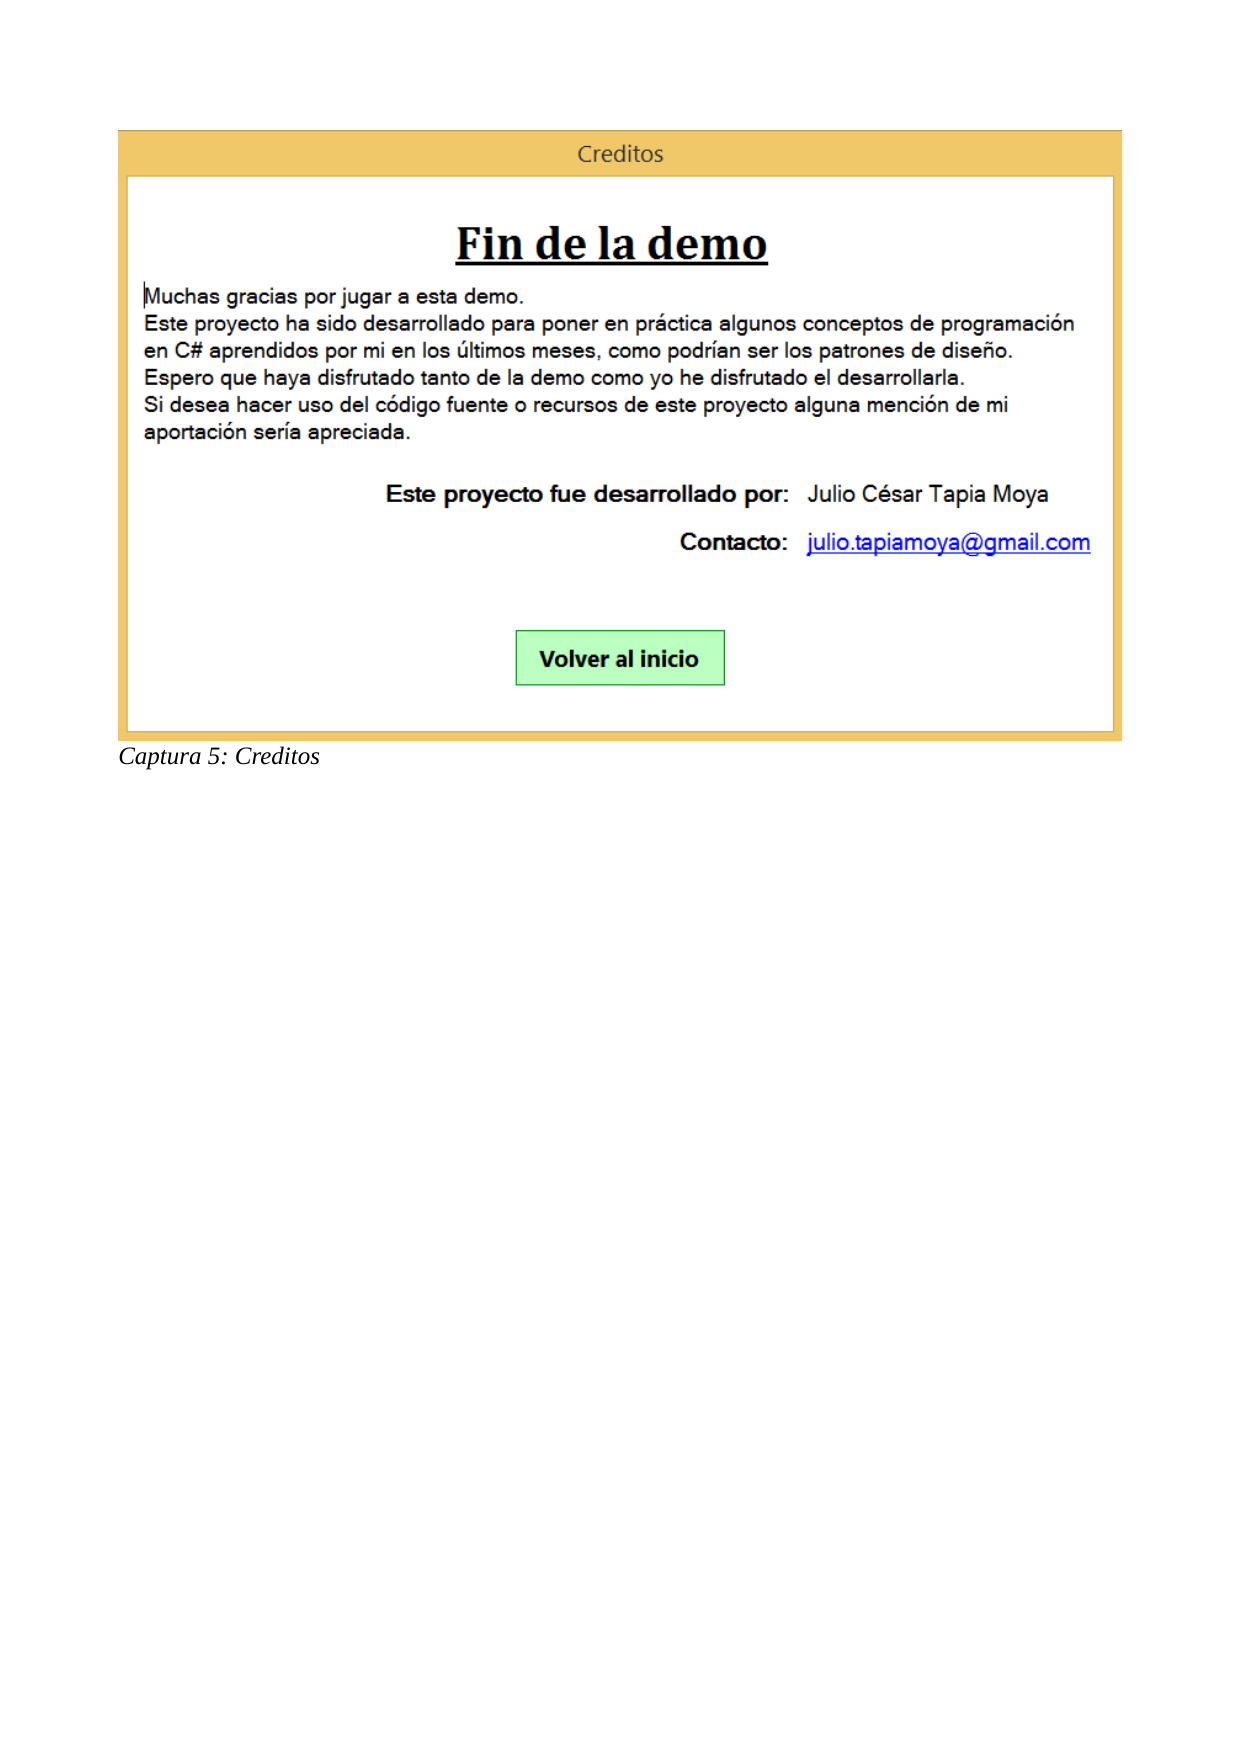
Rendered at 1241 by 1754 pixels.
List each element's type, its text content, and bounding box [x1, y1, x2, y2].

picture [118, 130, 1123, 741]
text Captura 5: Creditos [118, 741, 1122, 769]
